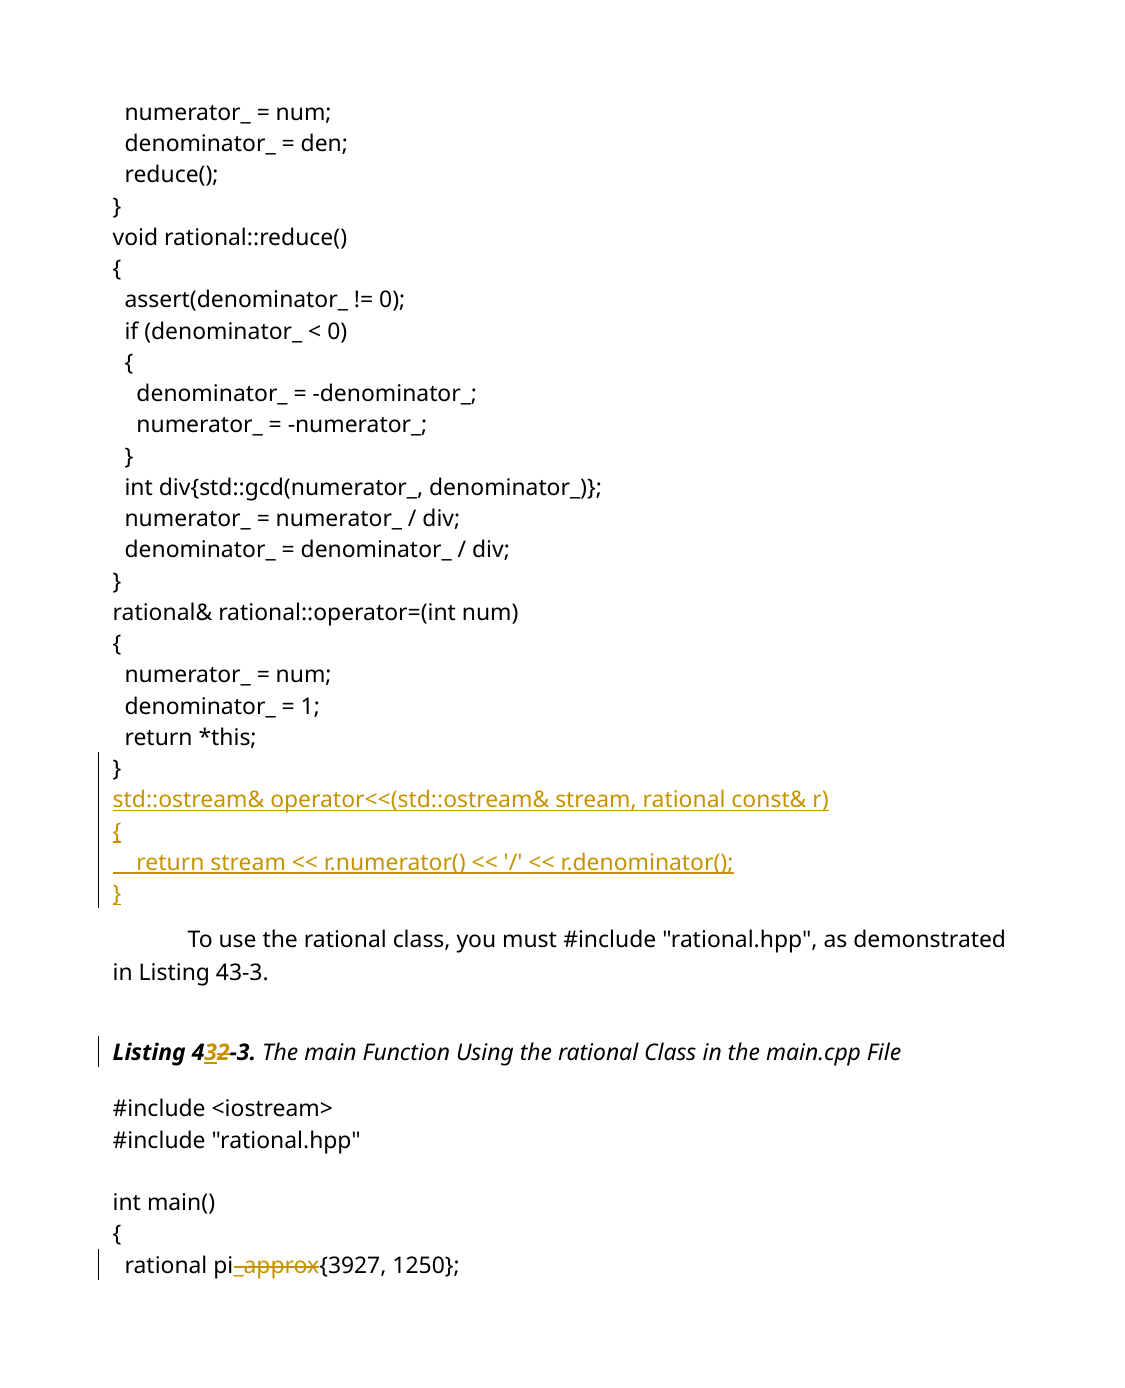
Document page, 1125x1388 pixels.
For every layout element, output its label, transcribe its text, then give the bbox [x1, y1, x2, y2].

text int div{std::gcd(numerator_, denominator_)}; [112, 471, 1012, 502]
text { [112, 1217, 1012, 1248]
text numerator_ = num; [112, 96, 1012, 127]
text { [112, 252, 1012, 283]
text #include "rational.hpp" [112, 1123, 1012, 1155]
text denominator_ = -denominator_; [112, 377, 1012, 408]
text std::ostream& operator<<(std::ostream& stream, rational const& r) [112, 783, 1012, 815]
text numerator_ = numerator_ / div; [112, 502, 1012, 533]
text #include <iostream> [112, 1092, 1012, 1123]
text return stream << r.numerator() << '/' << r.denominator(); [112, 846, 1012, 877]
text } [112, 190, 1012, 221]
text reduce(); [112, 158, 1012, 190]
text } [112, 565, 1012, 596]
text Listing 43-3. The main Function Using the rational Class in the main.cpp File [112, 1036, 1012, 1067]
text denominator_ = den; [112, 127, 1012, 158]
text return *this; [112, 721, 1012, 752]
text denominator_ = 1; [112, 690, 1012, 721]
text } [112, 752, 1012, 783]
text { [112, 627, 1012, 658]
text rational& rational::operator=(int num) [112, 596, 1012, 627]
text numerator_ = num; [112, 658, 1012, 690]
text } [112, 440, 1012, 471]
text assert(denominator_ != 0); [112, 283, 1012, 315]
text int main() [112, 1186, 1012, 1217]
text rational pi{3927, 1250}; [112, 1248, 1012, 1280]
text { [112, 815, 1012, 846]
text if (denominator_ < 0) [112, 315, 1012, 346]
text To use the rational class, you must #include "rational.hpp", as demonstrated in Listing 43-3. [112, 921, 1012, 988]
text { [112, 346, 1012, 377]
text void rational::reduce() [112, 221, 1012, 252]
text } [112, 877, 1012, 908]
text numerator_ = -numerator_; [112, 408, 1012, 440]
text denominator_ = denominator_ / div; [112, 533, 1012, 565]
